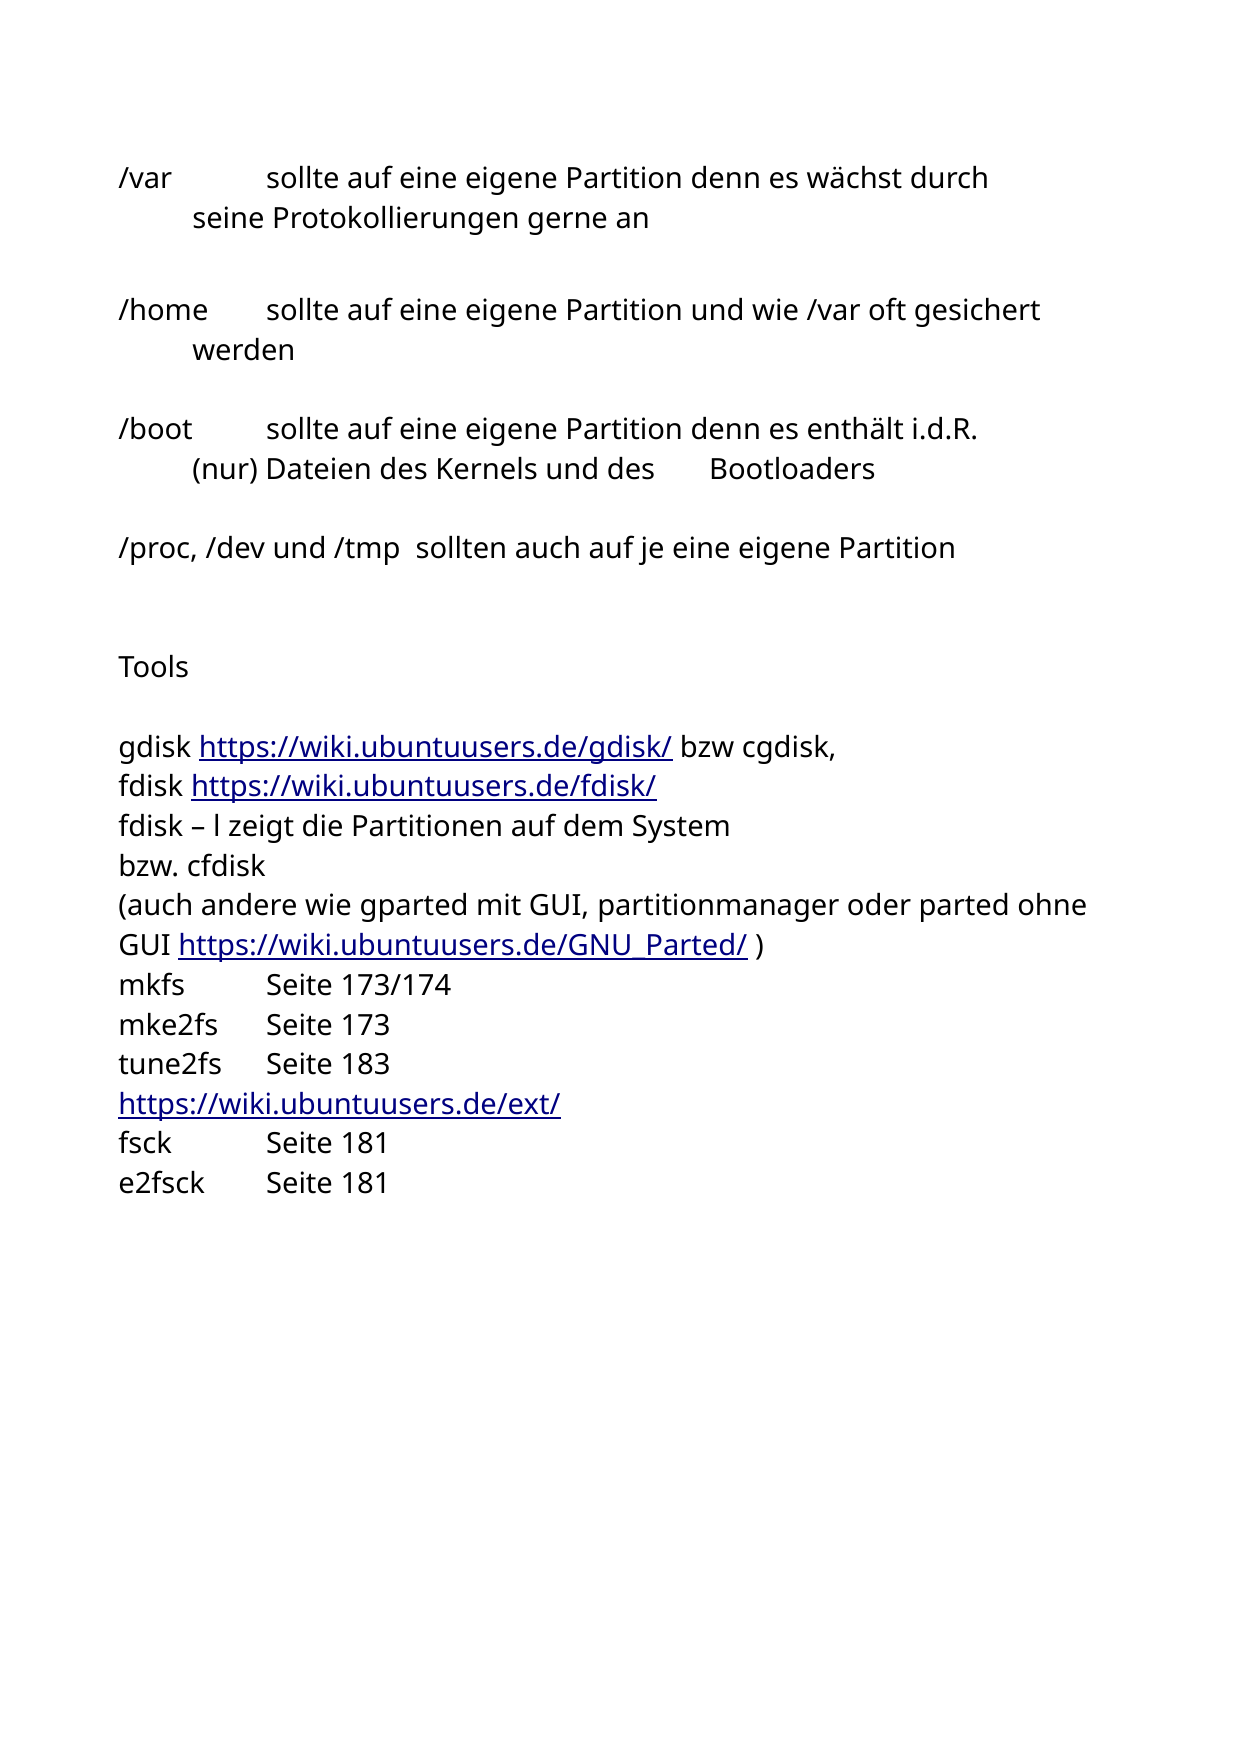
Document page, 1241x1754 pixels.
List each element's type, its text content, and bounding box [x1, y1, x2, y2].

text /home sollte auf eine eigene Partition und wie /var oft gesichert werden /boot sollte auf eine eigene Partition denn es enthält i.d.R. (nur) Dateien des Kernels und des Bootloaders /proc, /dev und /tmp sollten auch auf je eine eigene Partition Tools gdisk https://wiki.ubuntuusers.de/gdisk/ bzw cgdisk, fdisk https://wiki.ubuntuusers.de/fdisk/ fdisk – l zeigt die Partitionen auf dem System bzw. cfdisk (auch andere wie gparted mit GUI, partitionmanager oder parted ohne GUI https://wiki.ubuntuusers.de/GNU_Parted/ ) mkfs Seite 173/174 mke2fs Seite 173 tune2fs Seite 183 https://wiki.ubuntuusers.de/ext/ fsck Seite 181 e2fsck Seite 181 [118, 250, 1122, 1271]
text /var sollte auf eine eigene Partition denn es wächst durch seine Protokollierungen gerne an [118, 118, 1122, 237]
